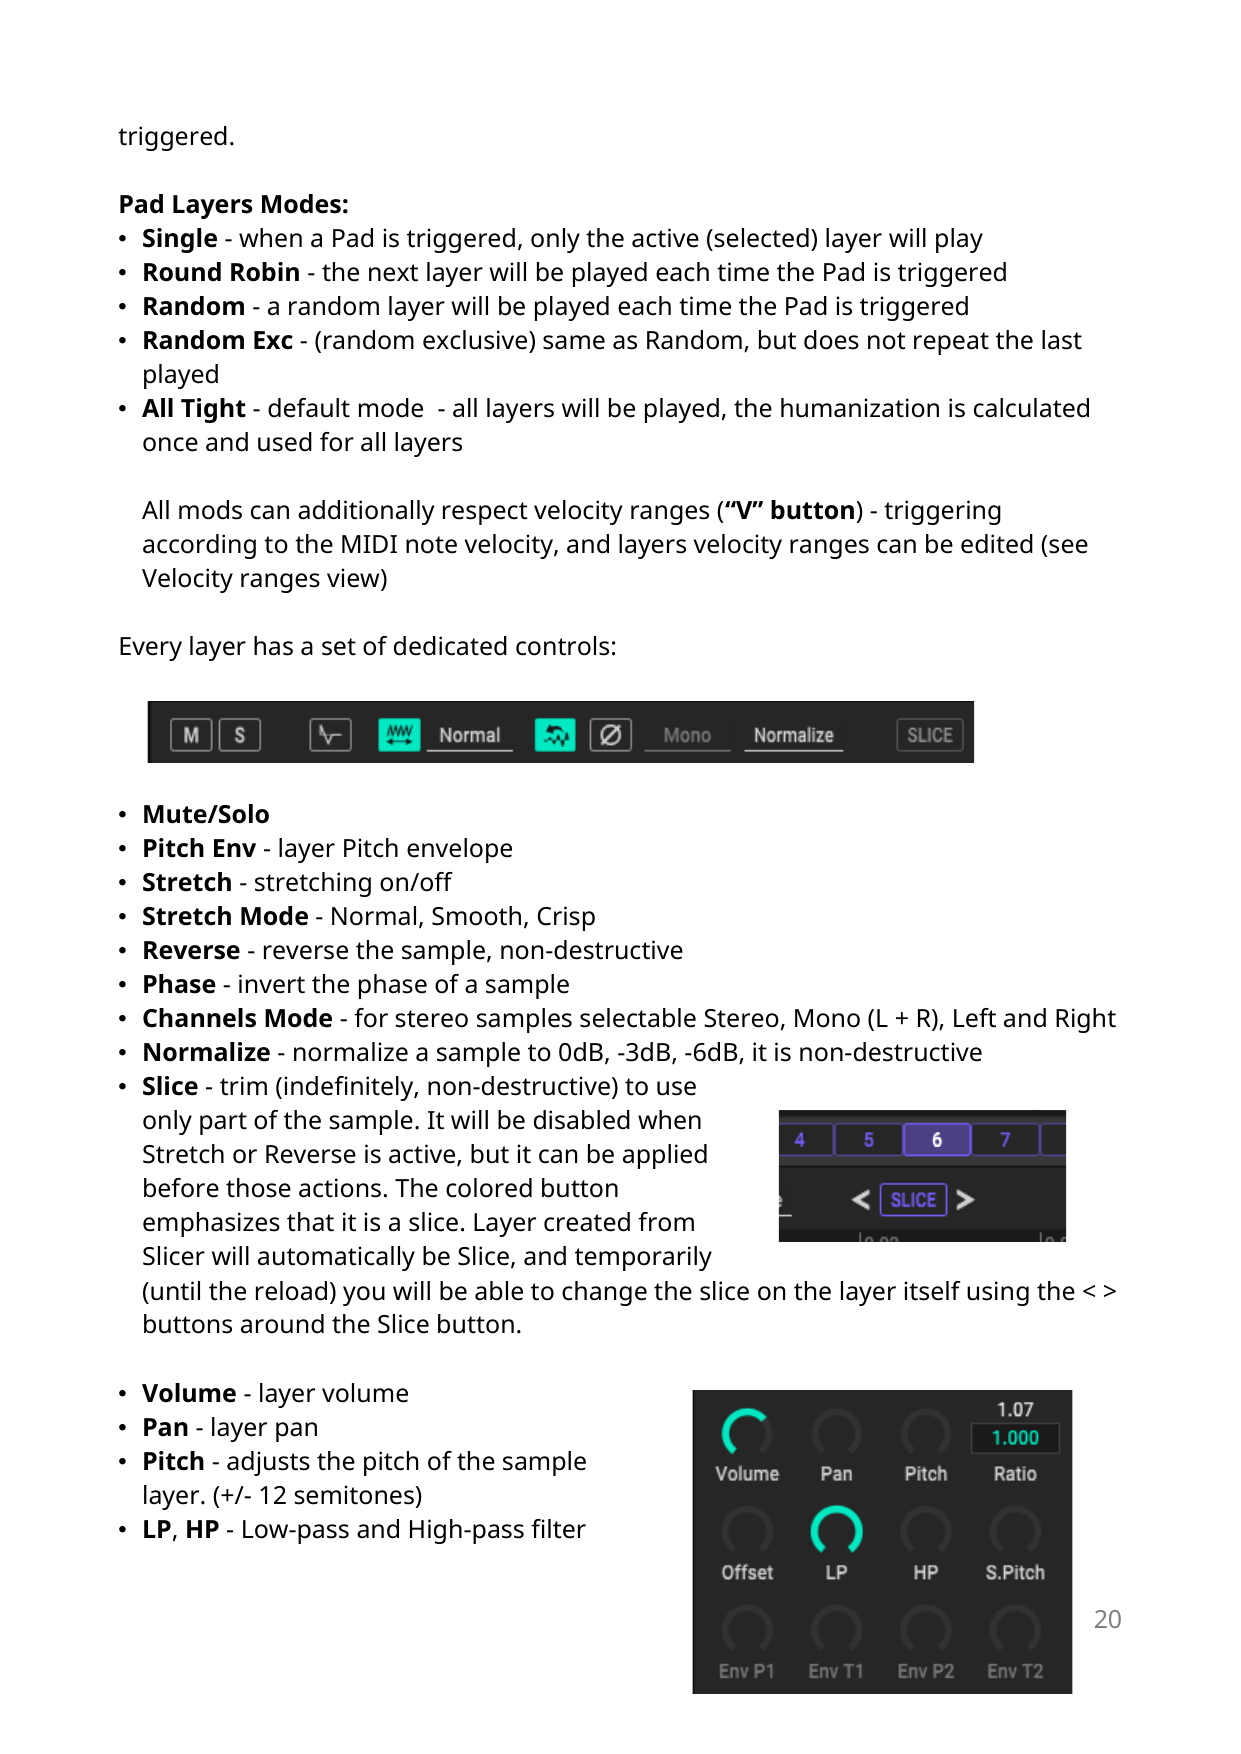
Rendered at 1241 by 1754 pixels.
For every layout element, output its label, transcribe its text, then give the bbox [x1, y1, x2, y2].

list [1073, 1409, 1122, 1443]
list Round Robin - the next layer will be played each time the Pad is triggered [118, 254, 1122, 288]
list Stretch - stretching on/off [118, 864, 1122, 898]
list Slice - trim (indefinitely, non-destructive) to use only part of the sample. It will be disabled when Stretch or Reverse is active, but it can be applied before those actions. The colored button emphasizes that it is a slice. Layer created from Slicer will automatically be Slice, and temporarily (until the reload) you will be able to change the slice on the layer itself using the < > buttons around the Slice button. [118, 1069, 1122, 1341]
list Random Exc - (random exclusive) same as Random, but does not repeat the last played [118, 322, 1122, 391]
text Pad Layers Modes: [118, 186, 1122, 220]
list Reverse - reverse the sample, non-destructive [118, 932, 1122, 967]
list Pitch - adjusts the pitch of the sample layer. (+/- 12 semitones) [118, 1443, 692, 1512]
picture [147, 701, 975, 763]
list Normalize - normalize a sample to 0dB, -3dB, -6dB, it is non-destructive [118, 1035, 1122, 1069]
list Single - when a Pad is triggered, only the active (selected) layer will play [118, 220, 1122, 254]
list Stretch Mode - Normal, Smooth, Crisp [118, 898, 1122, 932]
list Volume - layer volume [118, 1375, 1122, 1409]
list Mute/Solo [118, 796, 1122, 830]
list Phase - invert the phase of a sample [118, 967, 1122, 1001]
text Every layer has a set of dedicated controls: [118, 629, 1122, 663]
picture [778, 1110, 1067, 1242]
list All Tight - default mode - all layers will be played, the humanization is calculated once and used for all layers [118, 391, 1122, 459]
list [1073, 1512, 1122, 1546]
list Channels Mode - for stereo samples selectable Stereo, Mono (L + R), Left and Right [118, 1001, 1122, 1035]
list LP, HP - Low-pass and High-pass filter [118, 1512, 692, 1546]
list Pan - layer pan [118, 1409, 692, 1443]
list All mods can additionally respect velocity ranges (“V” button) - triggering according to the MIDI note velocity, and layers velocity ranges can be edited (see Velocity ranges view) [118, 493, 1122, 595]
list [1073, 1443, 1122, 1512]
picture [692, 1390, 1073, 1694]
list Random - a random layer will be played each time the Pad is triggered [118, 288, 1122, 322]
text triggered. [118, 118, 1122, 152]
list Pitch Env - layer Pitch envelope [118, 830, 1122, 864]
